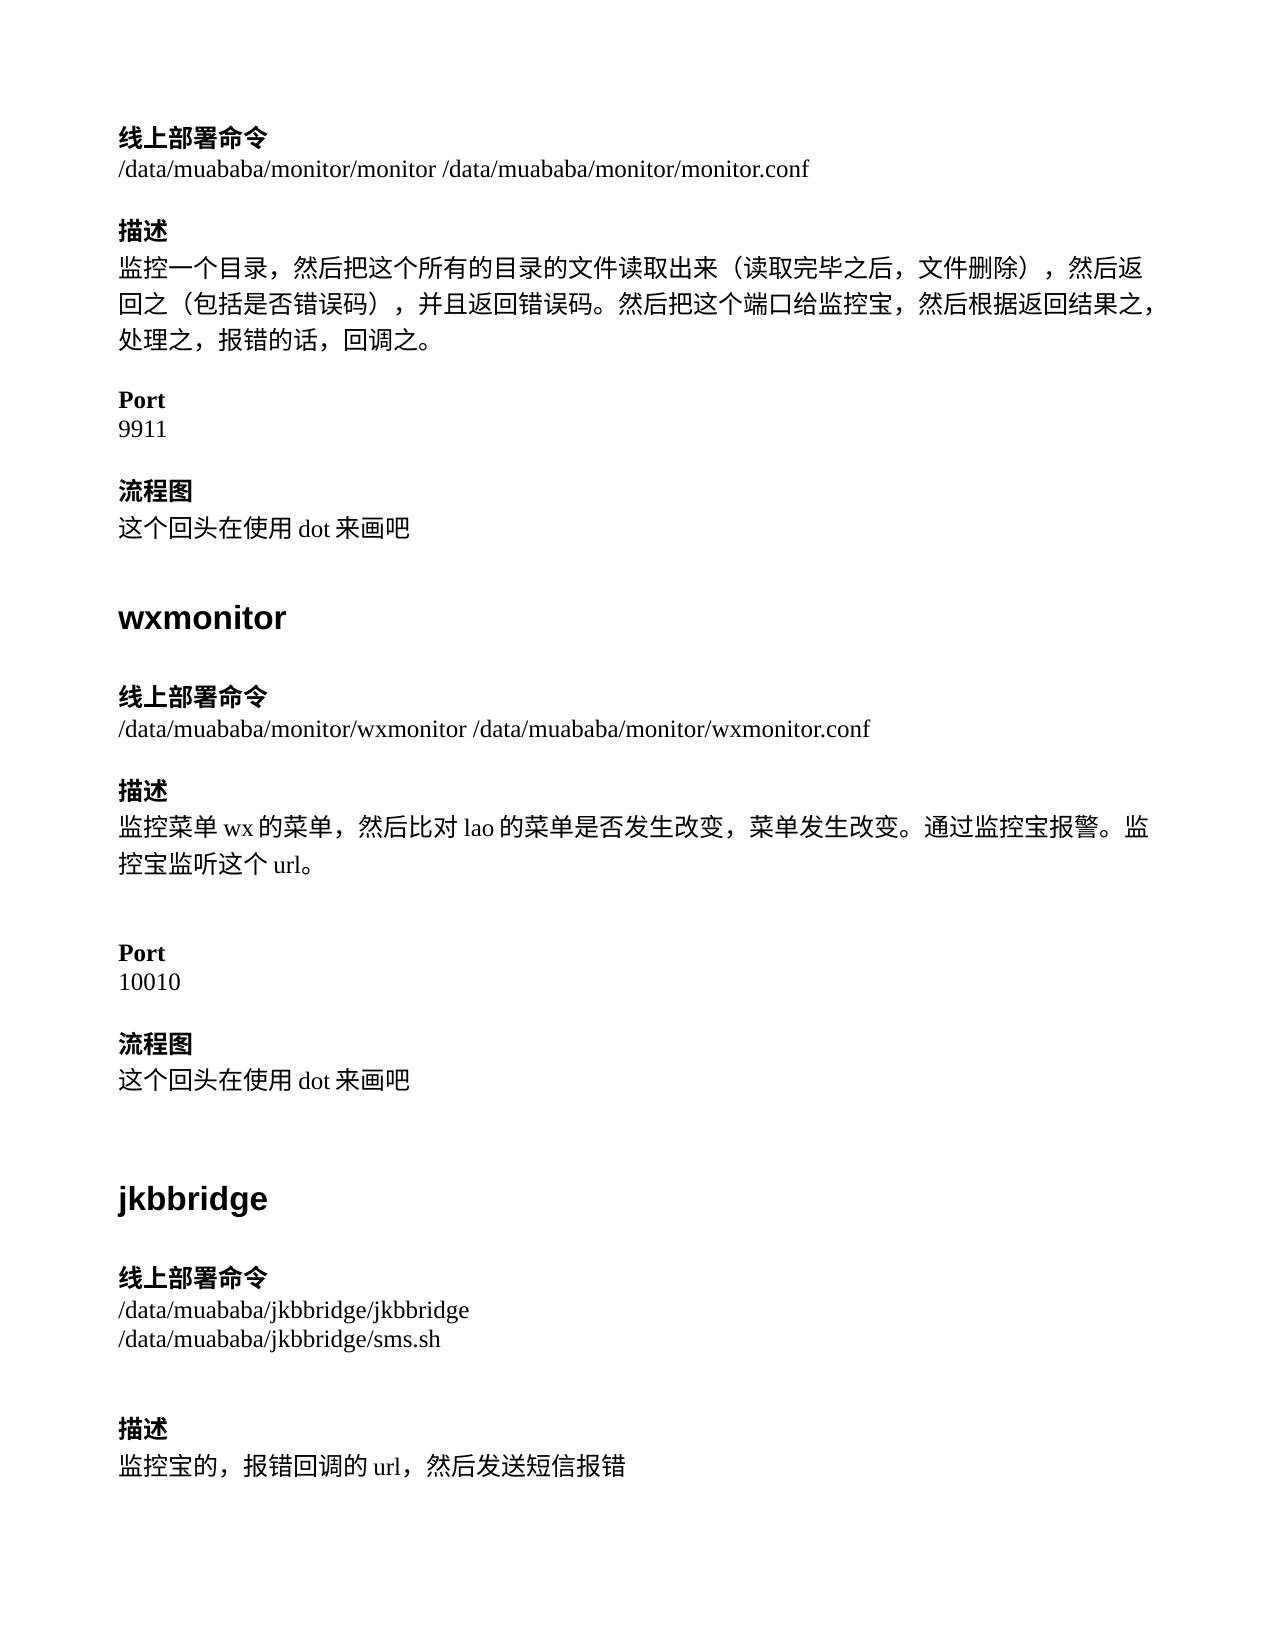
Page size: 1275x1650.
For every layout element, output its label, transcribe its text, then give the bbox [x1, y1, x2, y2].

text 线上部署命令 [118, 118, 1157, 154]
text 线上部署命令 [118, 678, 1157, 714]
text /data/muababa/monitor/wxmonitor /data/muababa/monitor/wxmonitor.conf [118, 714, 1157, 743]
text 10010 [118, 967, 1157, 995]
text /data/muababa/jkbbridge/jkbbridge [118, 1295, 1157, 1324]
text 描述 [118, 212, 1157, 248]
text /data/muababa/monitor/monitor /data/muababa/monitor/monitor.conf [118, 154, 1157, 183]
text 监控一个目录，然后把这个所有的目录的文件读取出来（读取完毕之后，文件删除），然后返回之（包括是否错误码），并且返回错误码。然后把这个端口给监控宝，然后根据返回结果之，处理之，报错的话，回调之。 [118, 248, 1157, 357]
text 监控宝的，报错回调的url，然后发送短信报错 [118, 1446, 1157, 1482]
text 流程图 [118, 1024, 1157, 1060]
text 流程图 [118, 472, 1157, 508]
text 线上部署命令 [118, 1259, 1157, 1295]
text 描述 [118, 772, 1157, 808]
text /data/muababa/jkbbridge/sms.sh [118, 1324, 1157, 1352]
text 这个回头在使用dot来画吧 [118, 508, 1157, 544]
text Port [118, 386, 1157, 414]
text 描述 [118, 1410, 1157, 1446]
text 监控菜单wx的菜单，然后比对lao的菜单是否发生改变，菜单发生改变。通过监控宝报警。监控宝监听这个url。 [118, 808, 1157, 880]
text 9911 [118, 414, 1157, 443]
text 这个回头在使用dot来画吧 [118, 1060, 1157, 1097]
text Port [118, 938, 1157, 967]
subtitle jkbbridge [118, 1179, 1157, 1217]
subtitle wxmonitor [118, 598, 1157, 637]
